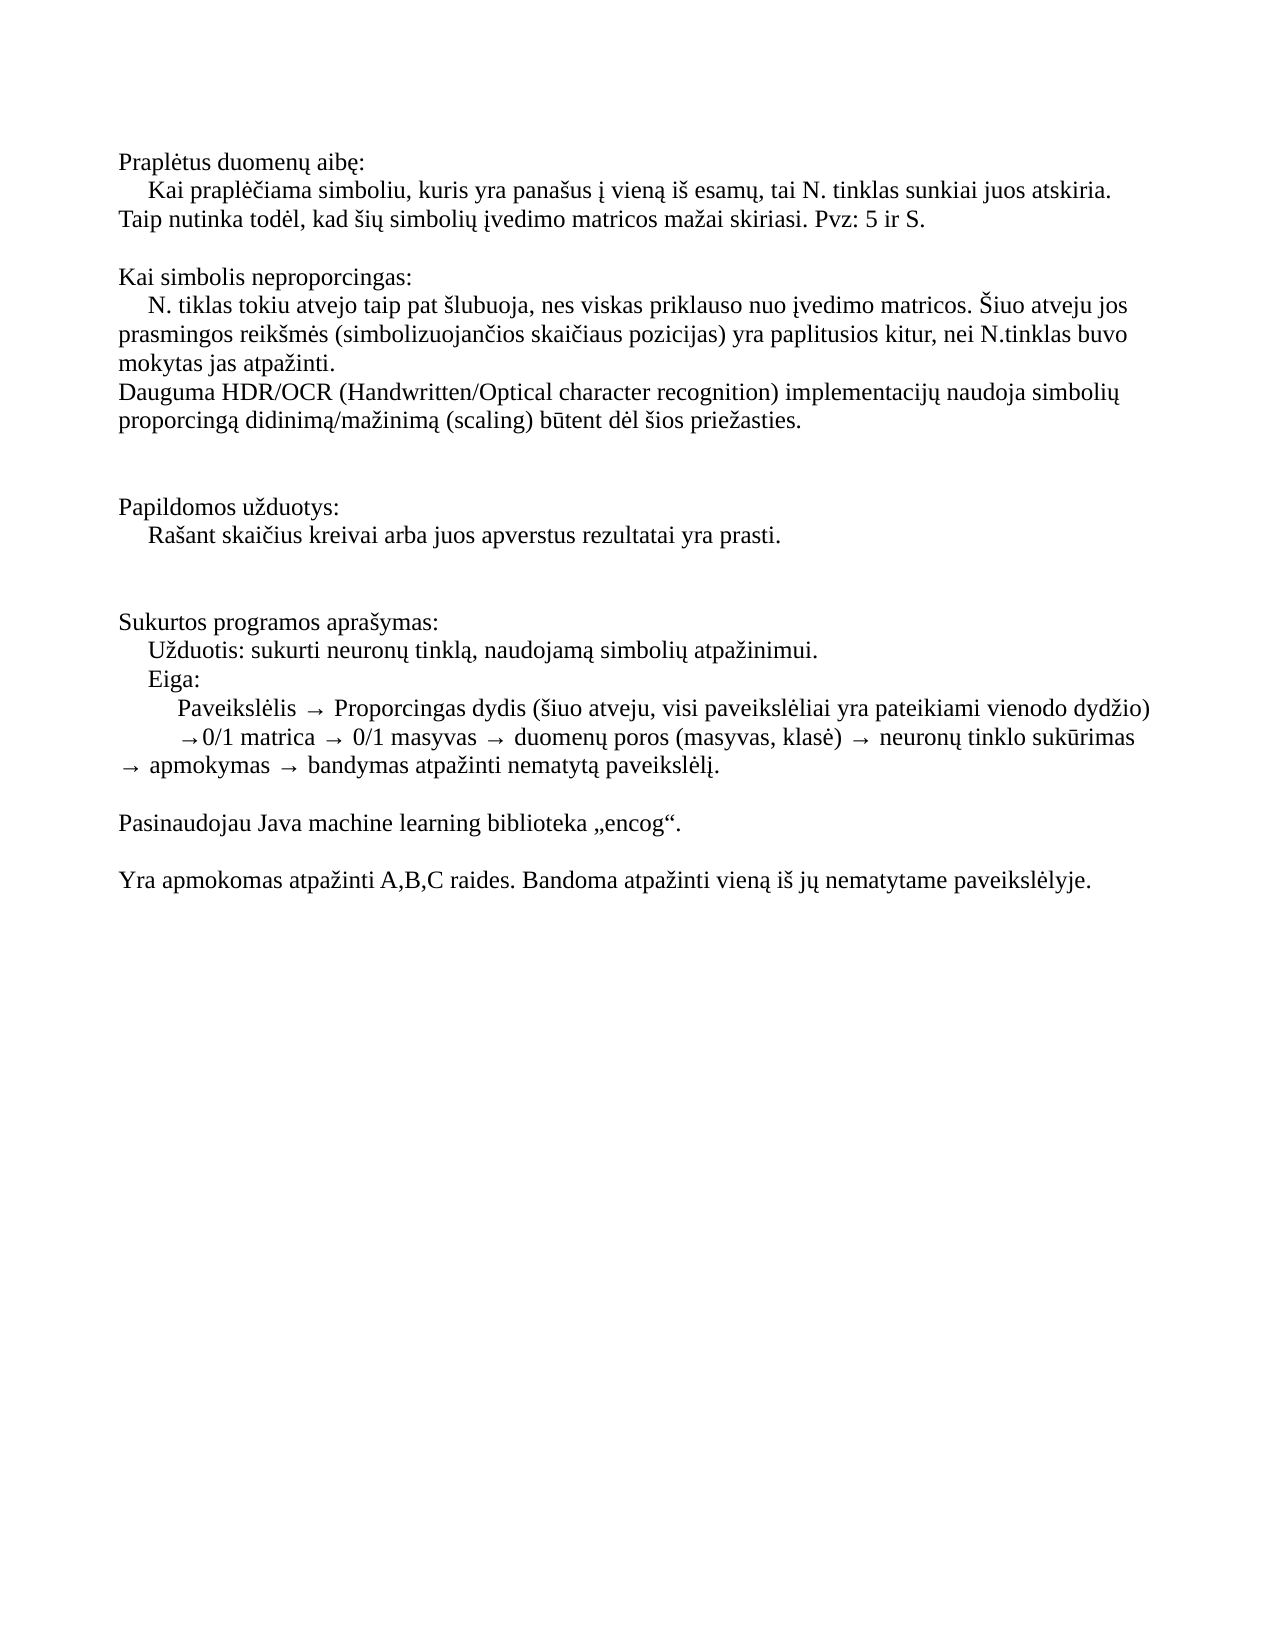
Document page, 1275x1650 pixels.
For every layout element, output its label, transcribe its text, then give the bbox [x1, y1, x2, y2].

text Praplėtus duomenų aibę: [118, 147, 1157, 176]
text N. tiklas tokiu atvejo taip pat šlubuoja, nes viskas priklauso nuo įvedimo matricos. Šiuo atveju jos prasmingos reikšmės (simbolizuojančios skaičiaus pozicijas) yra paplitusios kitur, nei N.tinklas buvo mokytas jas atpažinti. [118, 291, 1157, 377]
text Užduotis: sukurti neuronų tinklą, naudojamą simbolių atpažinimui. [118, 636, 1157, 664]
text Papildomos užduotys: [118, 492, 1157, 521]
text Rašant skaičius kreivai arba juos apverstus rezultatai yra prasti. [118, 521, 1157, 549]
text Kai praplėčiama simboliu, kuris yra panašus į vieną iš esamų, tai N. tinklas sunkiai juos atskiria. Taip nutinka todėl, kad šių simbolių įvedimo matricos mažai skiriasi. Pvz: 5 ir S. [118, 176, 1157, 233]
text Pasinaudojau Java machine learning biblioteka „encog“. [118, 808, 1157, 837]
text Sukurtos programos aprašymas: [118, 607, 1157, 636]
text Dauguma HDR/OCR (Handwritten/Optical character recognition) implementacijų naudoja simbolių proporcingą didinimą/mažinimą (scaling) būtent dėl šios priežasties. [118, 377, 1157, 434]
text Yra apmokomas atpažinti A,B,C raides. Bandoma atpažinti vieną iš jų nematytame paveikslėlyje. [118, 866, 1157, 894]
text Kai simbolis neproporcingas: [118, 262, 1157, 291]
text Eiga: [118, 664, 1157, 693]
text Paveikslėlis → Proporcingas dydis (šiuo atveju, visi paveikslėliai yra pateikiami vienodo dydžio) →0/1 matrica → 0/1 masyvas → duomenų poros (masyvas, klasė) → neuronų tinklo sukūrimas → apmokymas → bandymas atpažinti nematytą paveikslėlį. [118, 693, 1157, 779]
